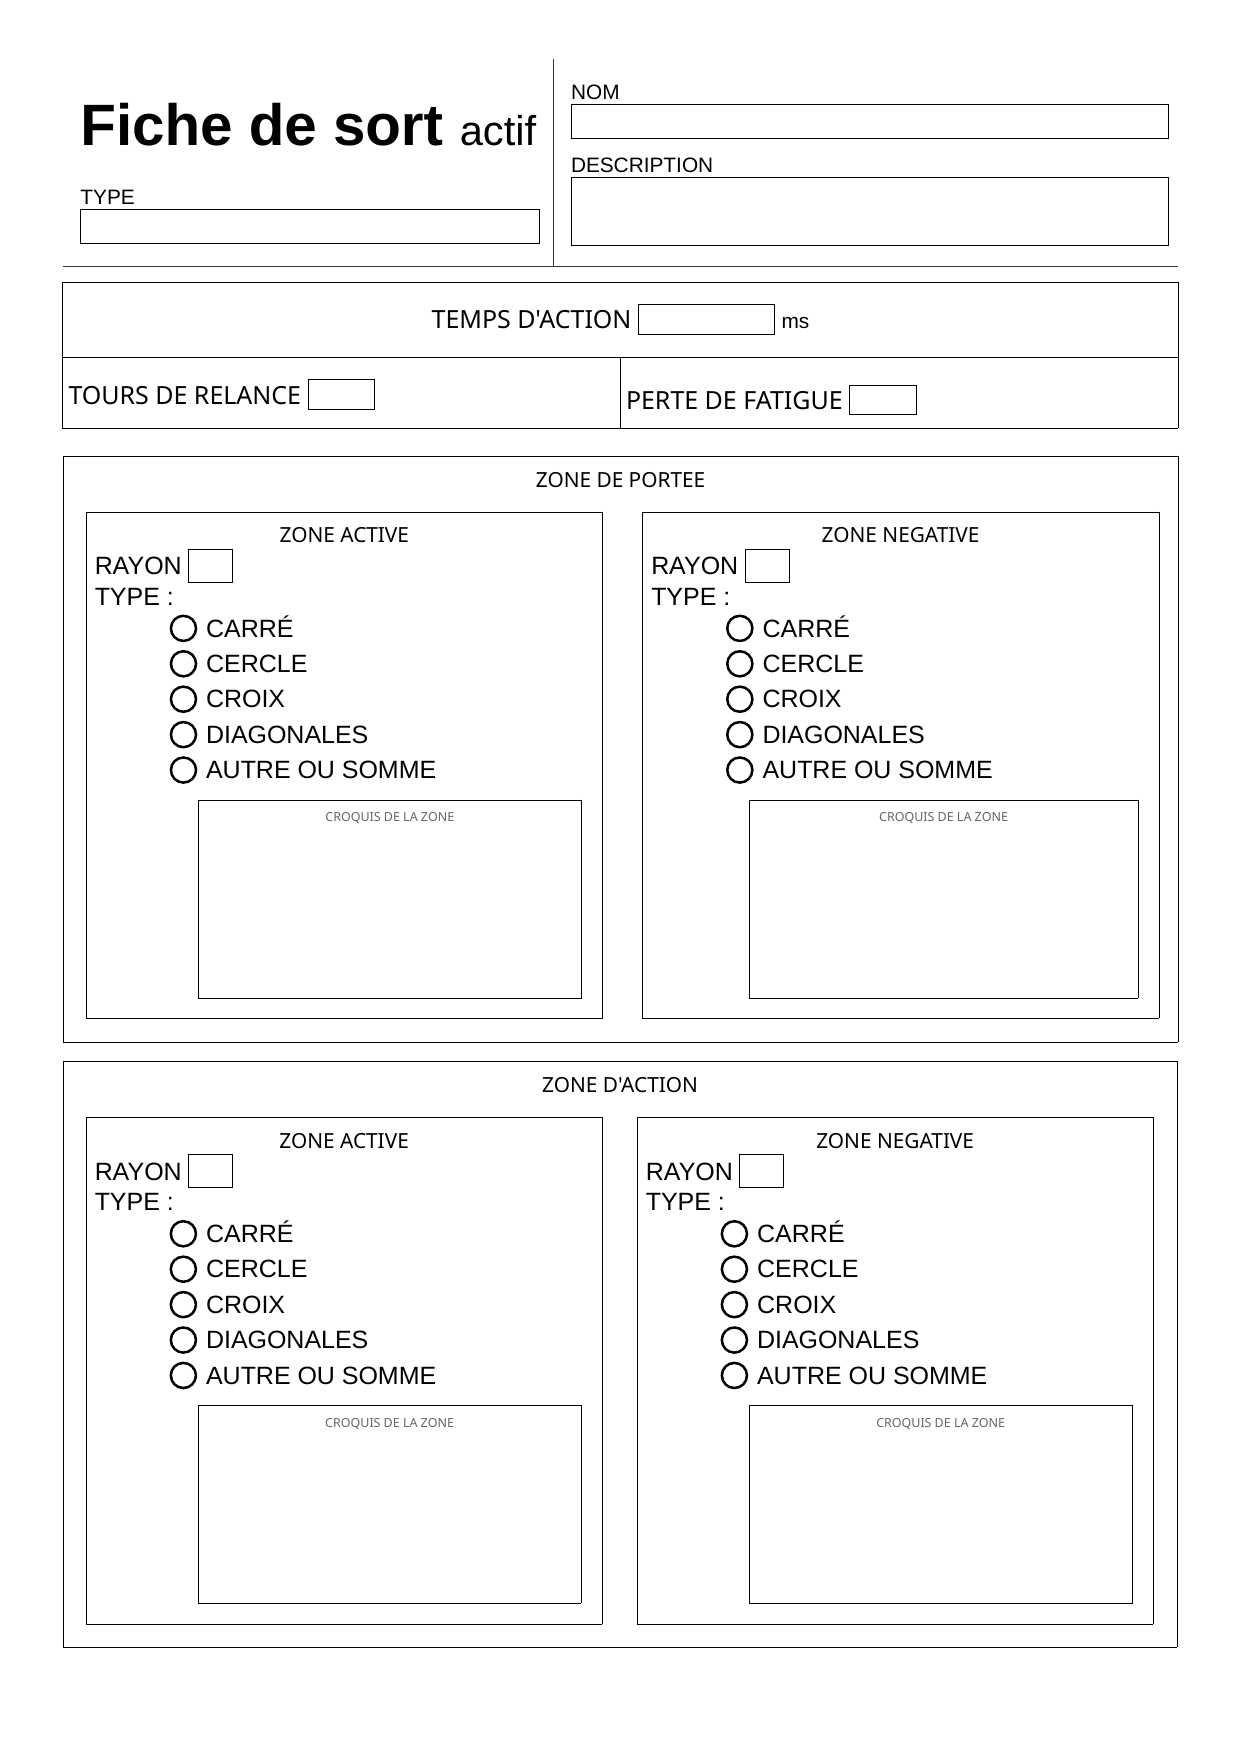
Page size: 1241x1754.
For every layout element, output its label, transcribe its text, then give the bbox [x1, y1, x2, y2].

text RAYON [94, 549, 188, 582]
text ZONE DE PORTEE [71, 465, 1169, 493]
text ZONE ACTIVE [94, 521, 593, 549]
text [233, 549, 593, 582]
table_cell TOURS DE RELANCE [63, 358, 620, 428]
text CROQUIS DE LA ZONE [758, 808, 1129, 826]
text RAYON [651, 549, 745, 582]
table_header NOM DESCRIPTION [554, 59, 1178, 266]
text TYPE : [94, 582, 593, 611]
table_header Fiche de sort actif TYPE [63, 59, 553, 266]
table_header TEMPS D'ACTION ms [63, 283, 1178, 357]
text TYPE : [651, 582, 1150, 611]
text ZONE NEGATIVE [651, 521, 1150, 549]
text CROQUIS DE LA ZONE [206, 808, 573, 826]
table_cell PERTE DE FATIGUE [64, 1062, 1177, 1647]
table_cell PERTE DE FATIGUE [621, 358, 1178, 428]
text [790, 549, 1150, 582]
